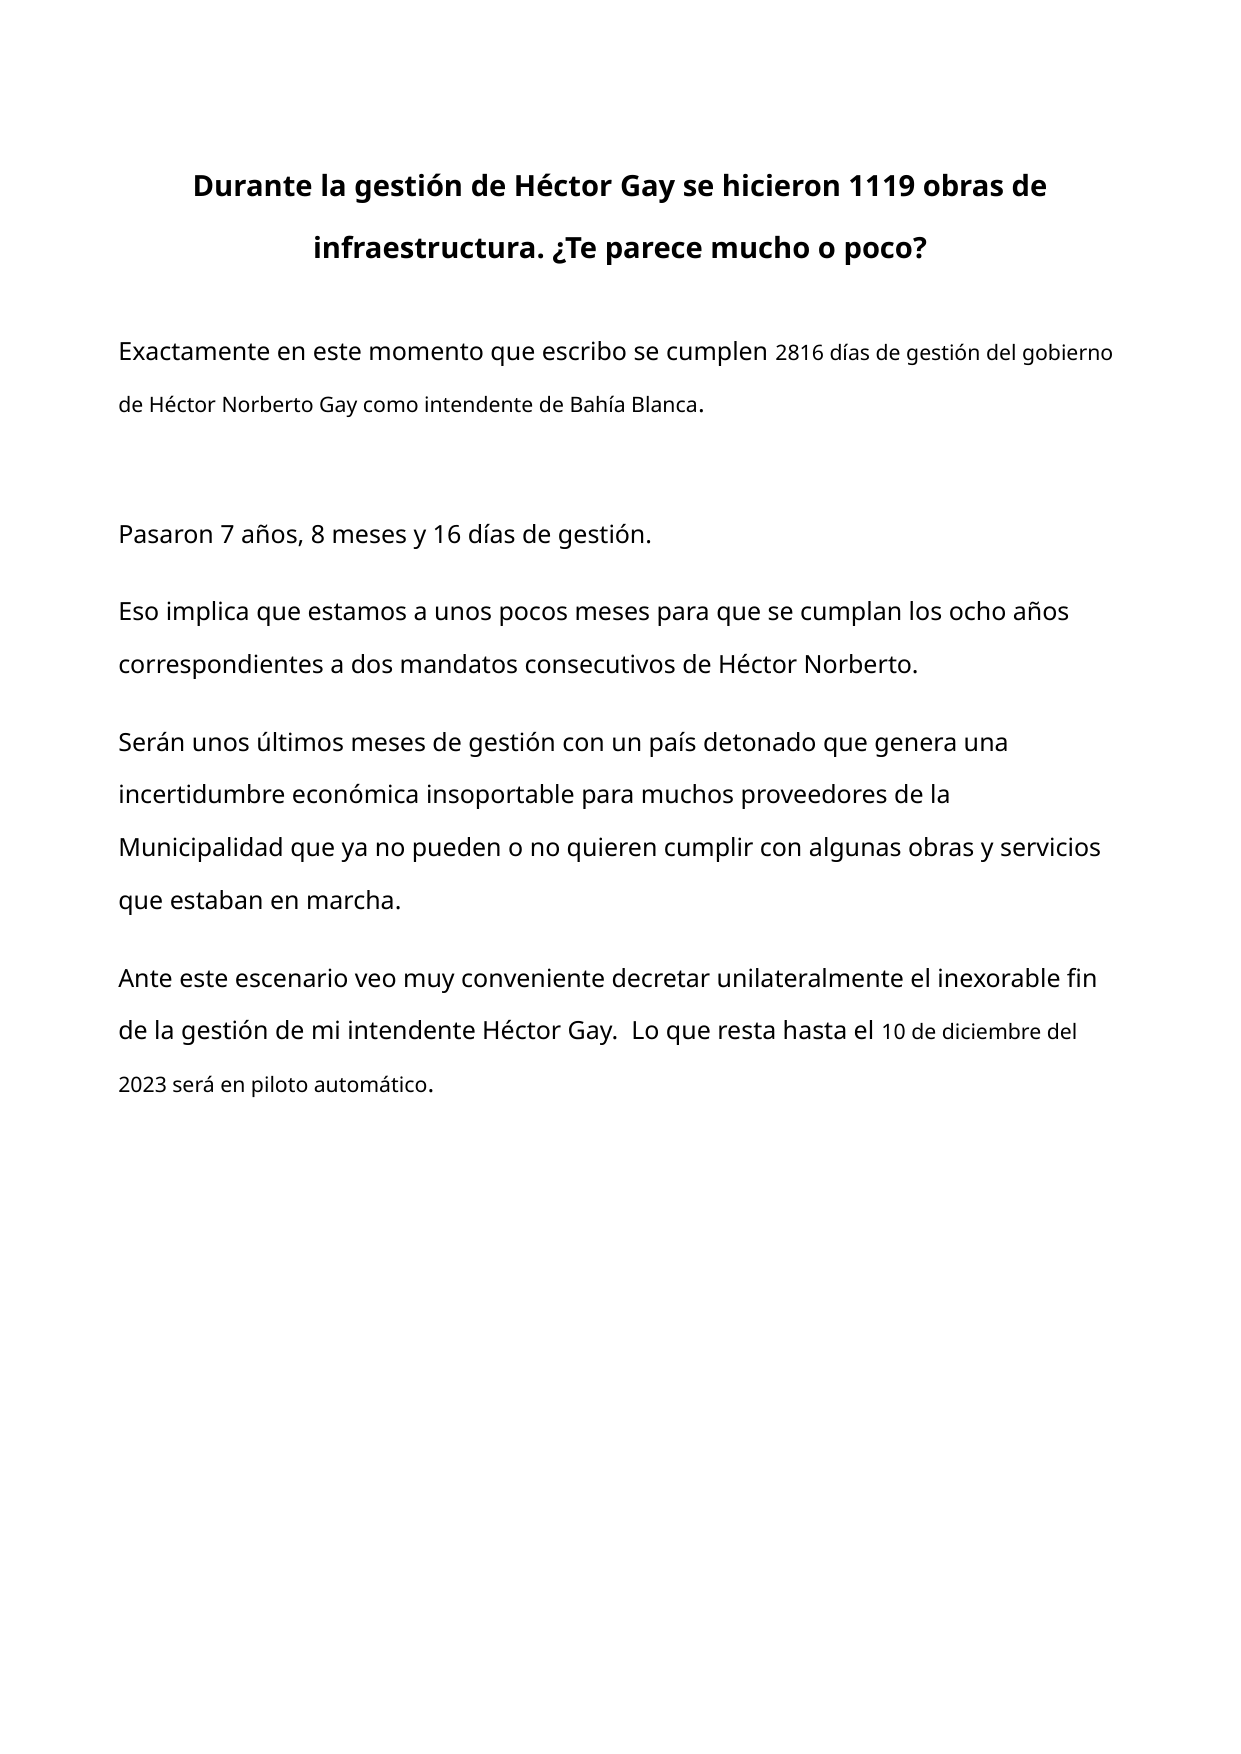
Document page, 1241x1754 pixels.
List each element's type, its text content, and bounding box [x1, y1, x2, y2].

text Serán unos últimos meses de gestión con un país detonado que genera una incertidumbre económica insoportable para muchos proveedores de la Municipalidad que ya no pueden o no quieren cumplir con algunas obras y servicios que estaban en marcha. [118, 724, 1122, 917]
text Eso implica que estamos a unos pocos meses para que se cumplan los ocho años correspondientes a dos mandatos consecutivos de Héctor Norberto. [118, 594, 1122, 681]
text Ante este escenario veo muy conveniente decretar unilateralmente el inexorable fin de la gestión de mi intendente Héctor Gay. Lo que resta hasta el 10 de diciembre del 2023 será en piloto automático. [118, 960, 1122, 1100]
text Pasaron 7 años, 8 meses y 16 días de gestión. [118, 516, 1122, 550]
text Exactamente en este momento que escribo se cumplen 2816 días de gestión del gobierno de Héctor Norberto Gay como intendente de Bahía Blanca. [118, 333, 1122, 420]
text Durante la gestión de Héctor Gay se hicieron 1119 obras de infraestructura. ¿Te parece mucho o poco? [118, 166, 1122, 267]
